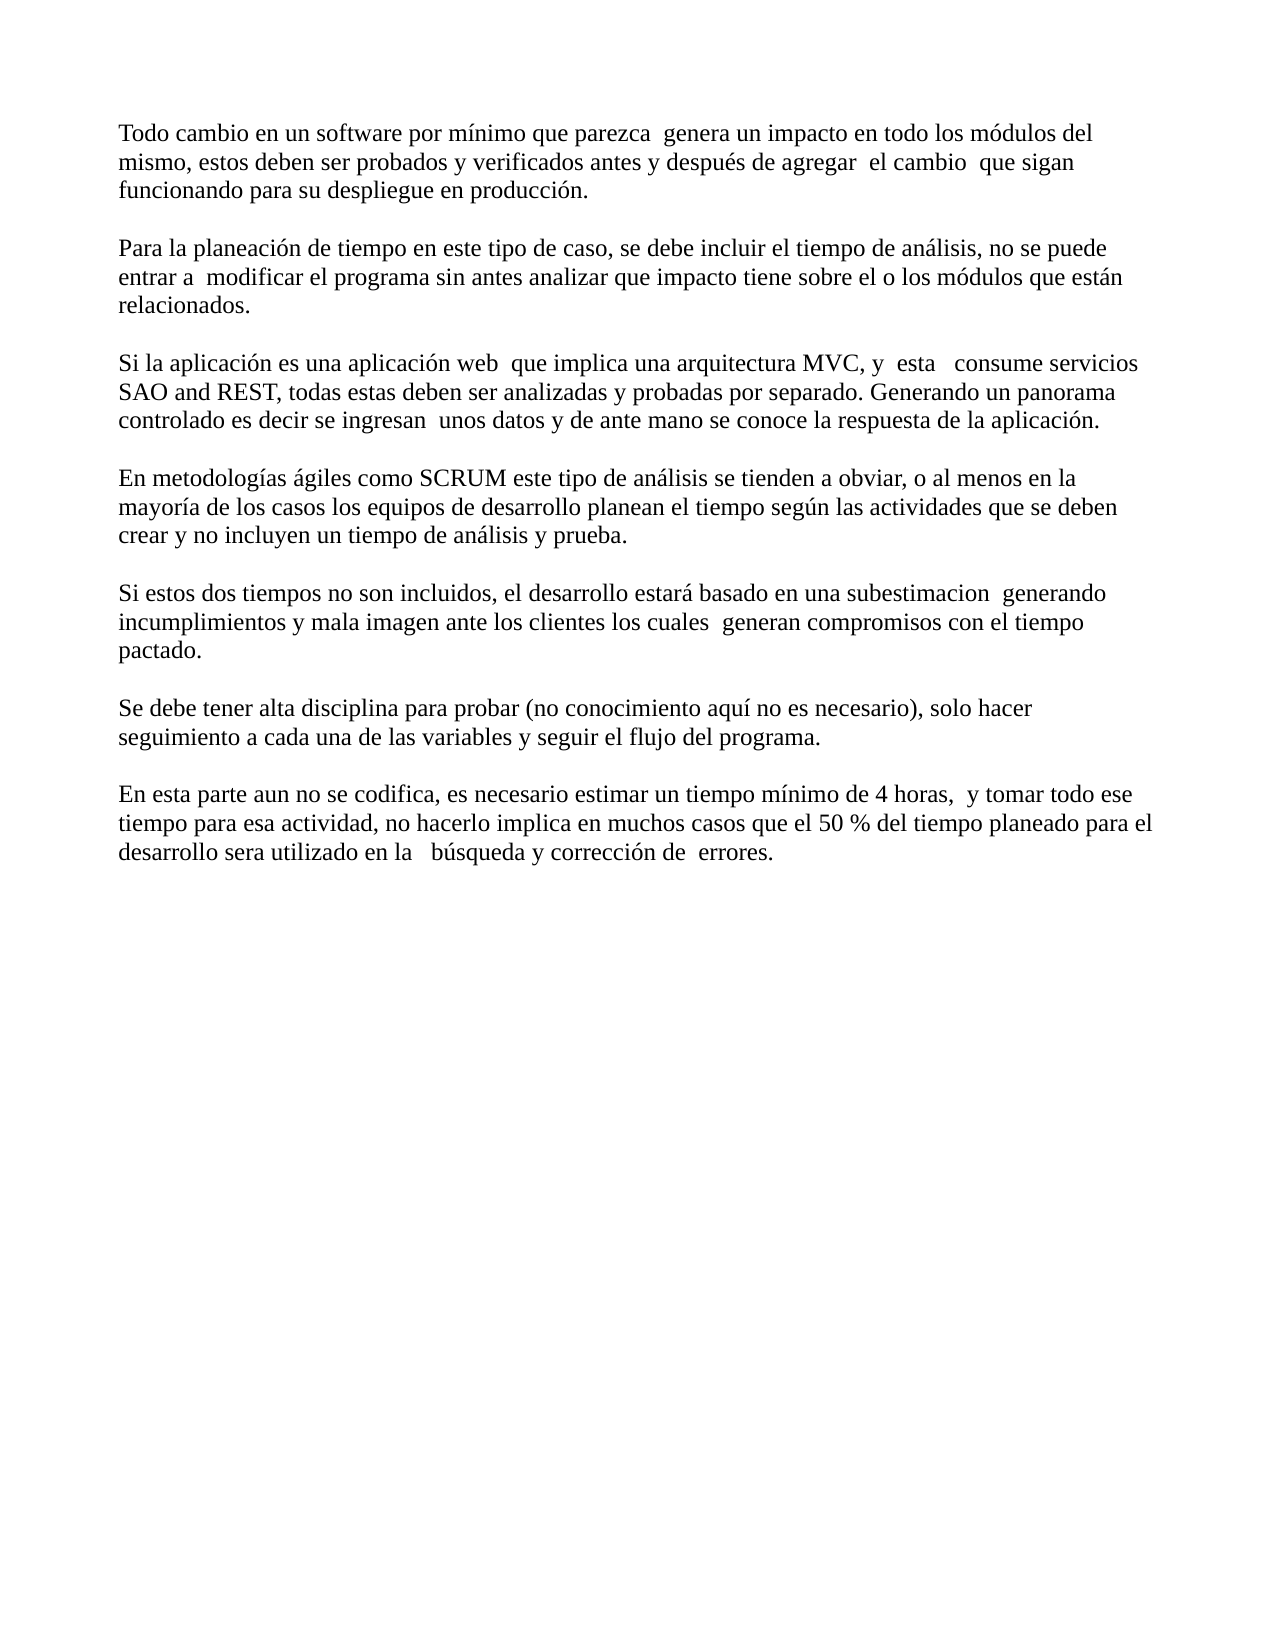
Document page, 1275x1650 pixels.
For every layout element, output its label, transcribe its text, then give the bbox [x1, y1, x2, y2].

text Para la planeación de tiempo en este tipo de caso, se debe incluir el tiempo de análisis, no se puede entrar a modificar el programa sin antes analizar que impacto tiene sobre el o los módulos que están relacionados. [118, 233, 1157, 319]
text En metodologías ágiles como SCRUM este tipo de análisis se tienden a obviar, o al menos en la mayoría de los casos los equipos de desarrollo planean el tiempo según las actividades que se deben crear y no incluyen un tiempo de análisis y prueba. [118, 463, 1157, 549]
text En esta parte aun no se codifica, es necesario estimar un tiempo mínimo de 4 horas, y tomar todo ese tiempo para esa actividad, no hacerlo implica en muchos casos que el 50 % del tiempo planeado para el desarrollo sera utilizado en la búsqueda y corrección de errores. [118, 779, 1157, 866]
text Si la aplicación es una aplicación web que implica una arquitectura MVC, y esta consume servicios SAO and REST, todas estas deben ser analizadas y probadas por separado. Generando un panorama controlado es decir se ingresan unos datos y de ante mano se conoce la respuesta de la aplicación. [118, 348, 1157, 434]
text Si estos dos tiempos no son incluidos, el desarrollo estará basado en una subestimacion generando incumplimientos y mala imagen ante los clientes los cuales generan compromisos con el tiempo pactado. [118, 578, 1157, 664]
text Todo cambio en un software por mínimo que parezca genera un impacto en todo los módulos del mismo, estos deben ser probados y verificados antes y después de agregar el cambio que sigan funcionando para su despliegue en producción. [118, 118, 1157, 204]
text Se debe tener alta disciplina para probar (no conocimiento aquí no es necesario), solo hacer seguimiento a cada una de las variables y seguir el flujo del programa. [118, 693, 1157, 751]
